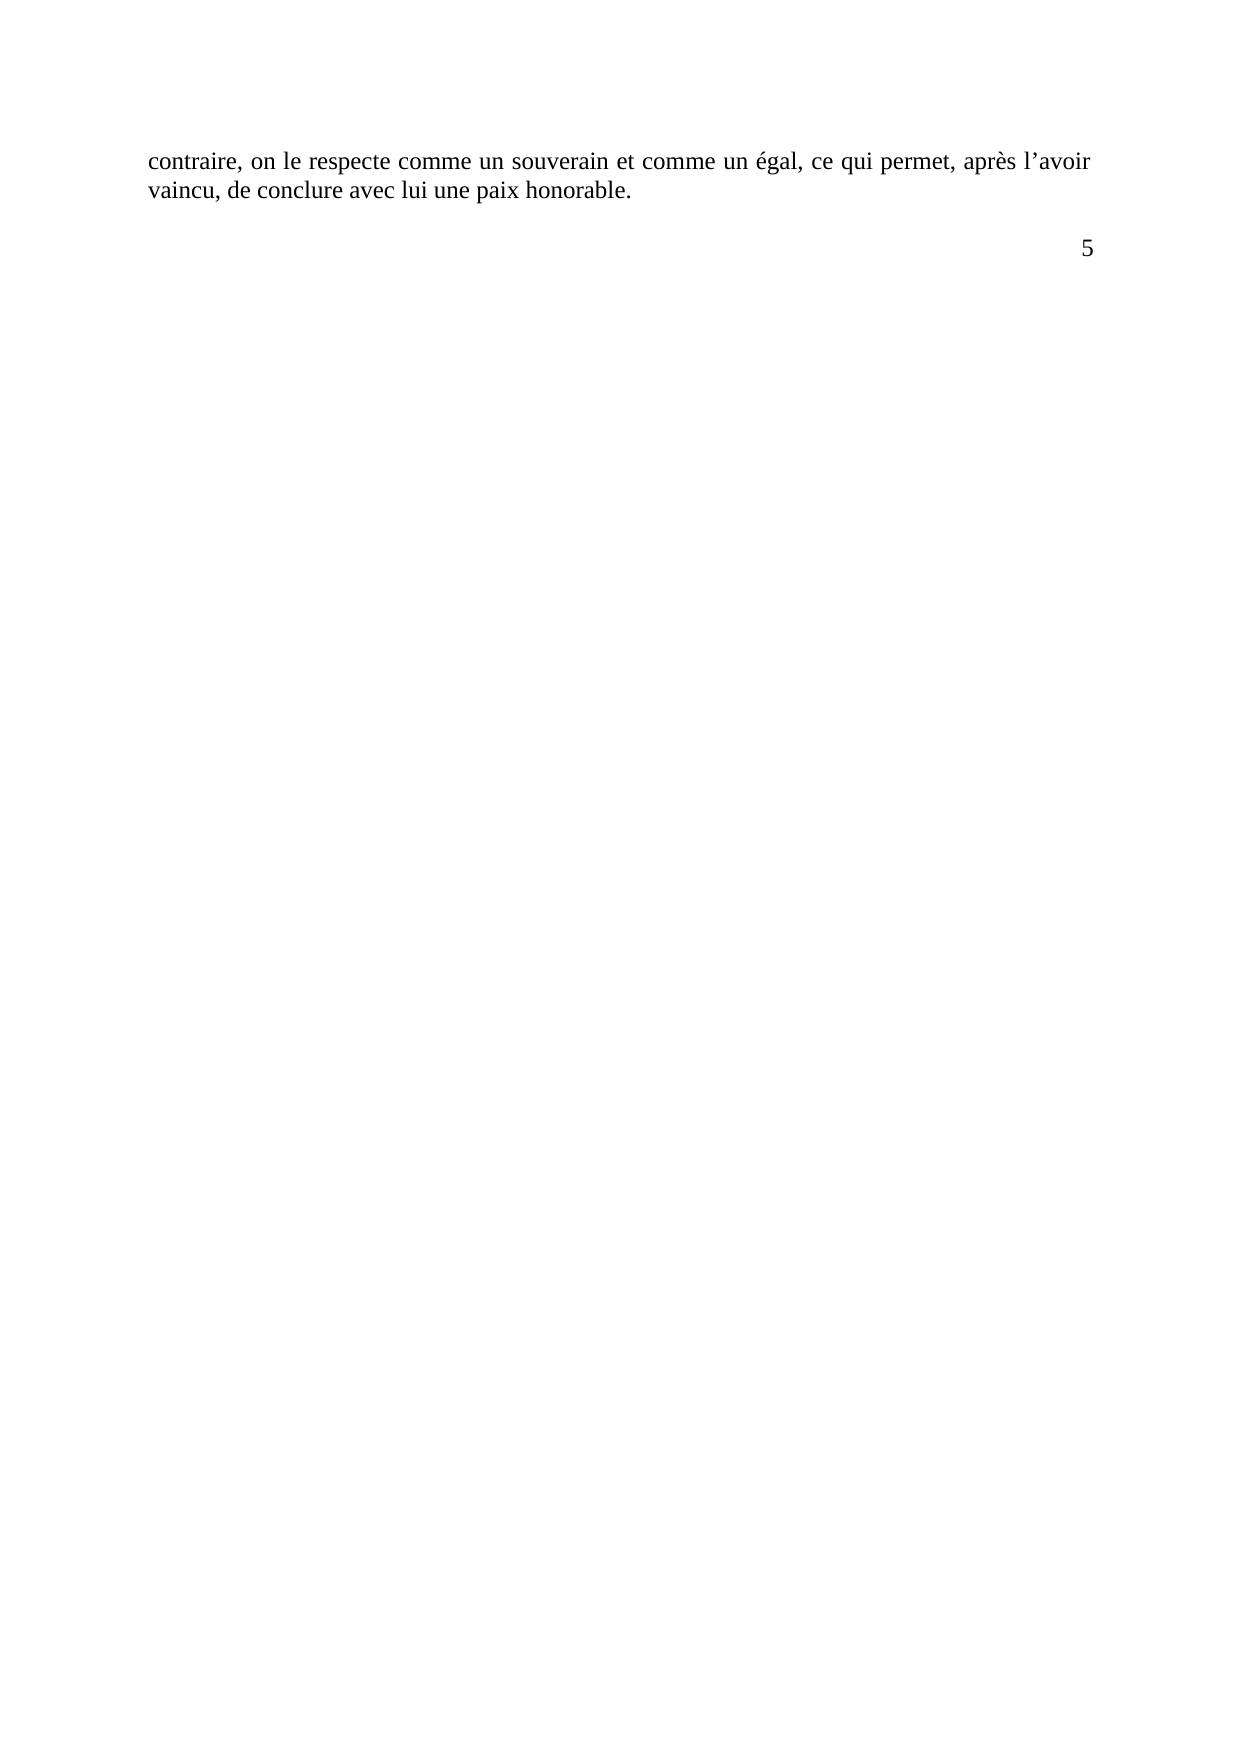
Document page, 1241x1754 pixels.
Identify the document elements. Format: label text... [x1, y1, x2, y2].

text contraire, on le respecte comme un souverain et comme un égal, ce qui permet, après l’avoir vaincu, de conclure avec lui une paix honorable. [148, 146, 1092, 203]
text 5 [1081, 233, 1094, 262]
